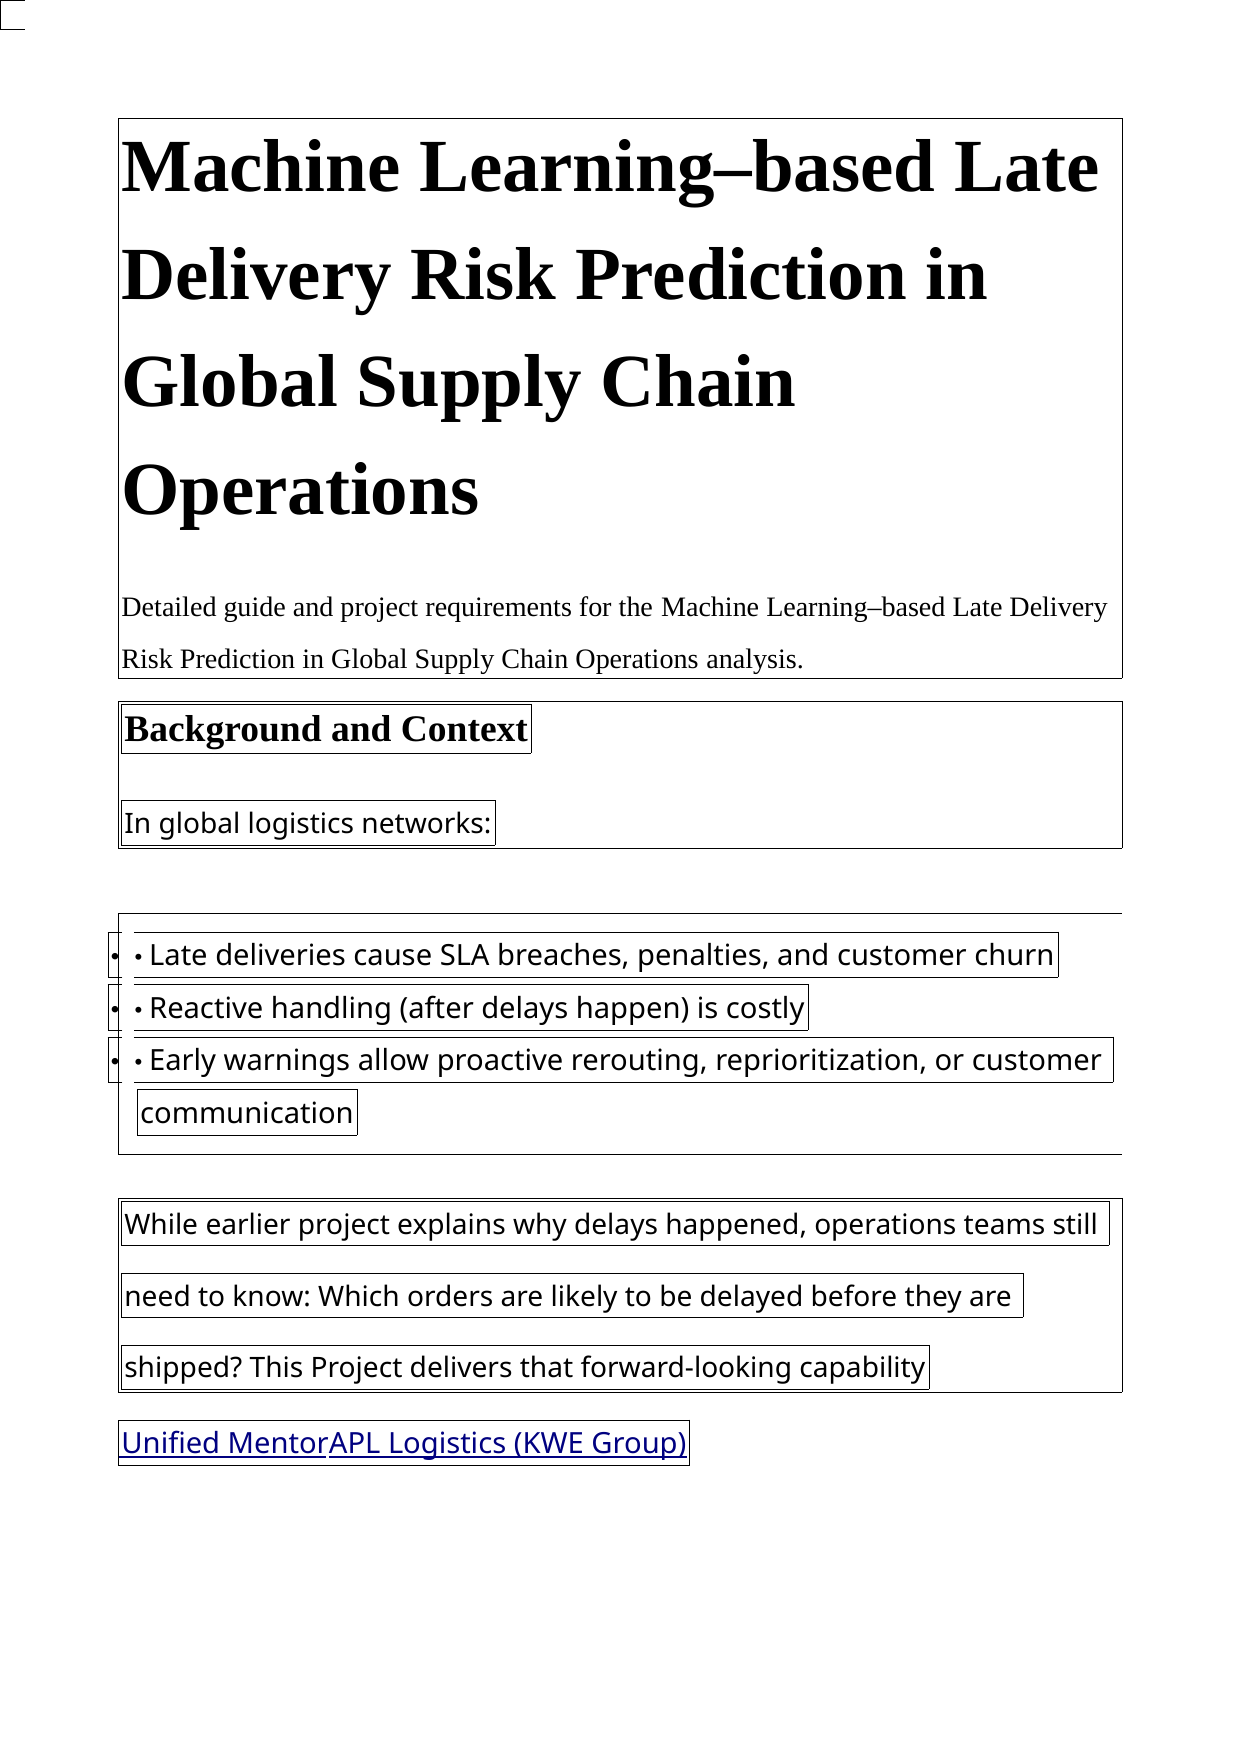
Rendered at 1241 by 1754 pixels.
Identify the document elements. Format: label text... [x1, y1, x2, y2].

list • Reactive handling (after delays happen) is costly [119, 965, 1122, 1018]
list • Early warnings allow proactive rerouting, reprioritization, or customer communication [119, 1018, 1122, 1154]
text [690, 1419, 1122, 1465]
list • Late deliveries cause SLA breaches, penalties, and customer churn [119, 914, 1122, 965]
subtitle Background and Context [119, 702, 1122, 753]
text In global logistics networks: [119, 797, 1122, 848]
text While earlier project explains why delays happened, operations teams still need to know: Which orders are likely to be delayed before they are shipped? This Project delivers that forward-looking capability [119, 1199, 1122, 1392]
text Unified MentorAPL Logistics (KWE Group) [119, 1421, 689, 1465]
text Detailed guide and project requirements for the Machine Learning–based Late Delivery Risk Prediction in Global Supply Chain Operations analysis. [119, 587, 1122, 678]
subtitle Machine Learning–based Late Delivery Risk Prediction in Global Supply Chain Operations [119, 119, 1122, 531]
